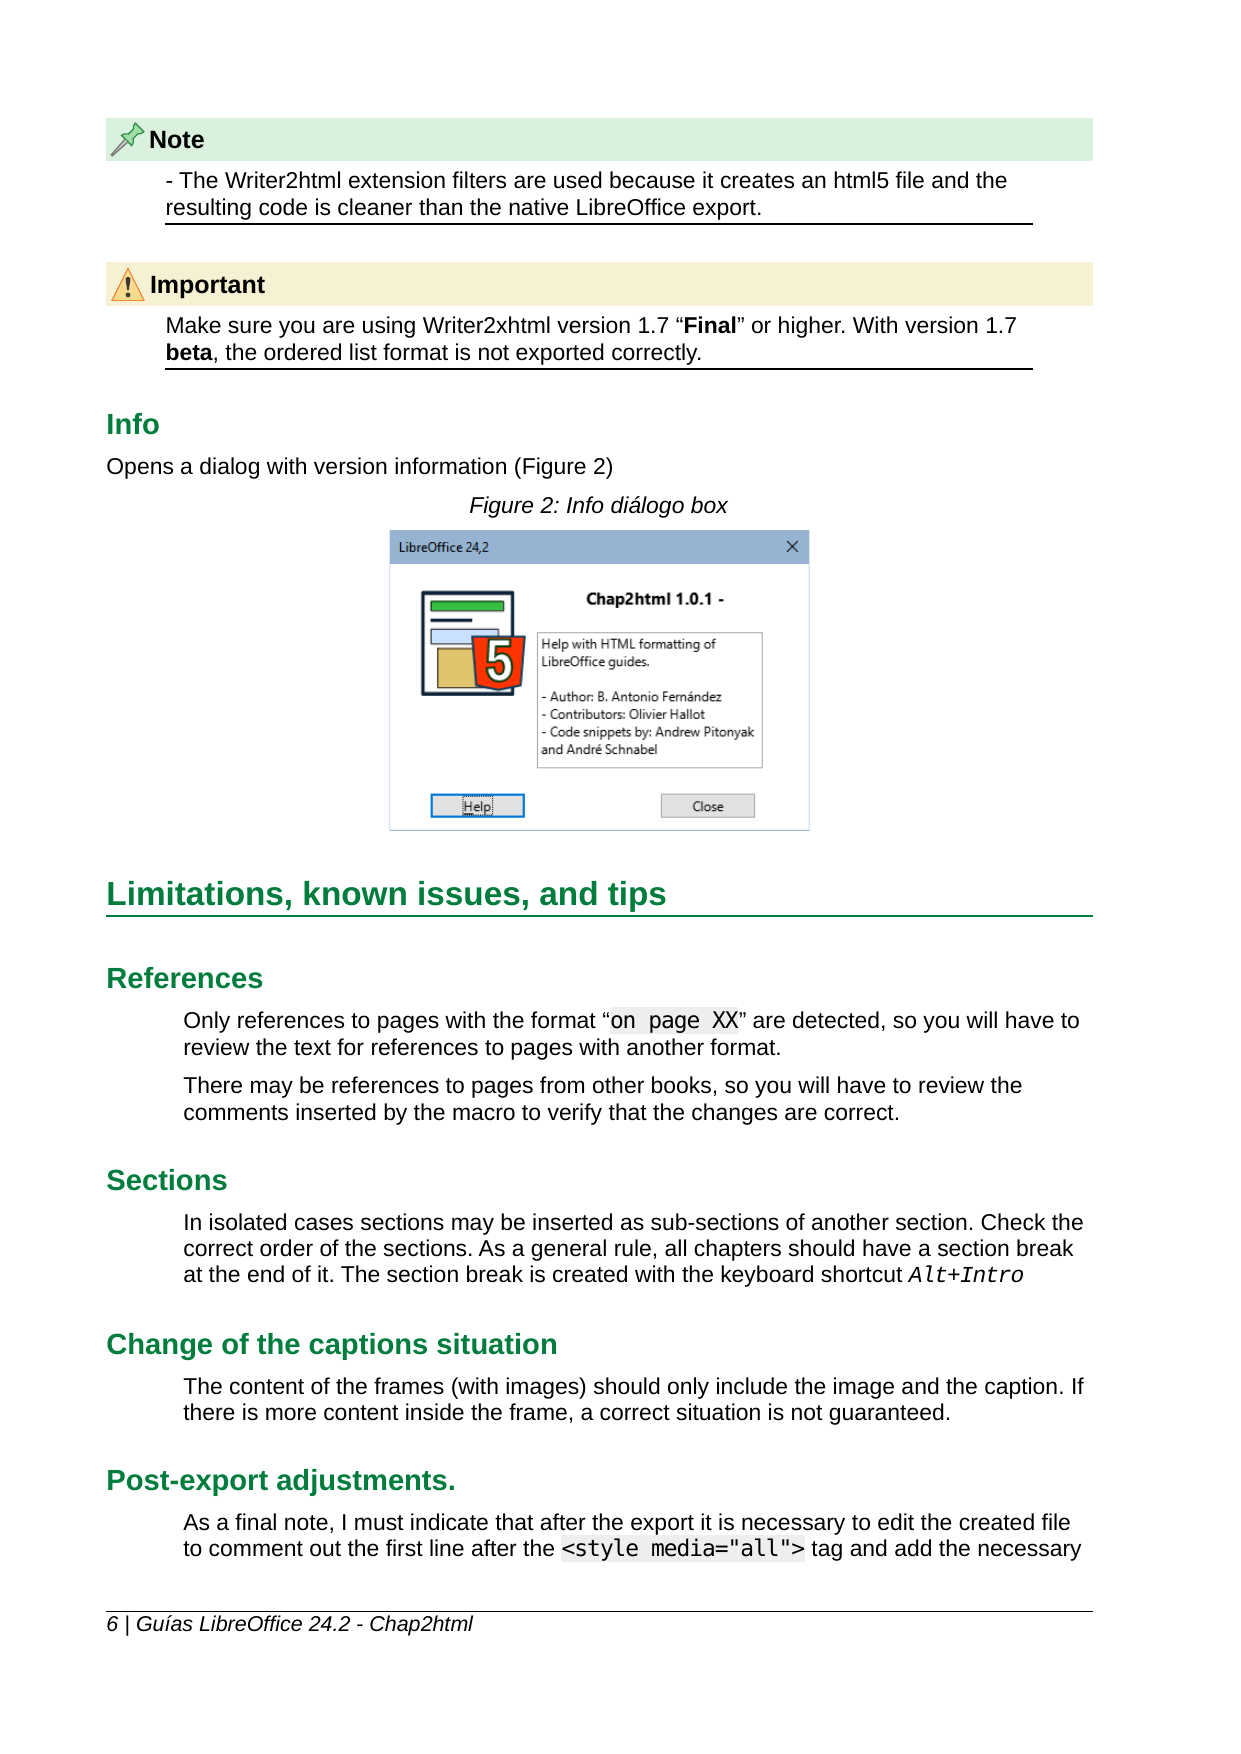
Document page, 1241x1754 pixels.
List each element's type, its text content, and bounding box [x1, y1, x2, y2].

subtitle Note [106, 118, 1093, 161]
subtitle Limitations, known issues, and tips [106, 874, 1093, 915]
text As a final note, I must indicate that after the export it is necessary to edit the created file to comment out the first line after the <style media="all"> tag and add the necessary [183, 1509, 1093, 1562]
text Opens a dialog with version information (2) [106, 453, 1093, 479]
text The content of the frames (with images) should only include the image and the caption. If there is more content inside the frame, a correct situation is not guaranteed. [183, 1373, 1093, 1425]
text There may be references to pages from other books, so you will have to review the comments inserted by the macro to verify that the changes are correct. [183, 1072, 1093, 1125]
text - The Writer2html extension filters are used because it creates an html5 file and the resulting code is cleaner than the native LibreOffice export. [165, 167, 1033, 223]
subtitle Change of the captions situation [106, 1327, 1093, 1360]
subtitle Post-export adjustments. [106, 1463, 1093, 1496]
text Only references to pages with the format “on page XX” are detected, so you will have to review the text for references to pages with another format. [183, 1007, 1093, 1060]
picture [389, 530, 810, 831]
subtitle References [106, 961, 1093, 994]
text Make sure you are using Writer2xhtml version 1.7 “Final” or higher. With version 1.7 beta, the ordered list format is not exported correctly. [165, 312, 1033, 368]
subtitle Important [106, 262, 1093, 306]
subtitle Sections [106, 1162, 1093, 1196]
text Figure 2: Info diálogo box [389, 492, 809, 518]
subtitle Info [106, 407, 1093, 441]
text In isolated cases sections may be inserted as sub-sections of another section. Check the correct order of the sections. As a general rule, all chapters should have a section break at the end of it. The section break is created with the keyboard shortcut Alt+Intro [183, 1208, 1093, 1289]
